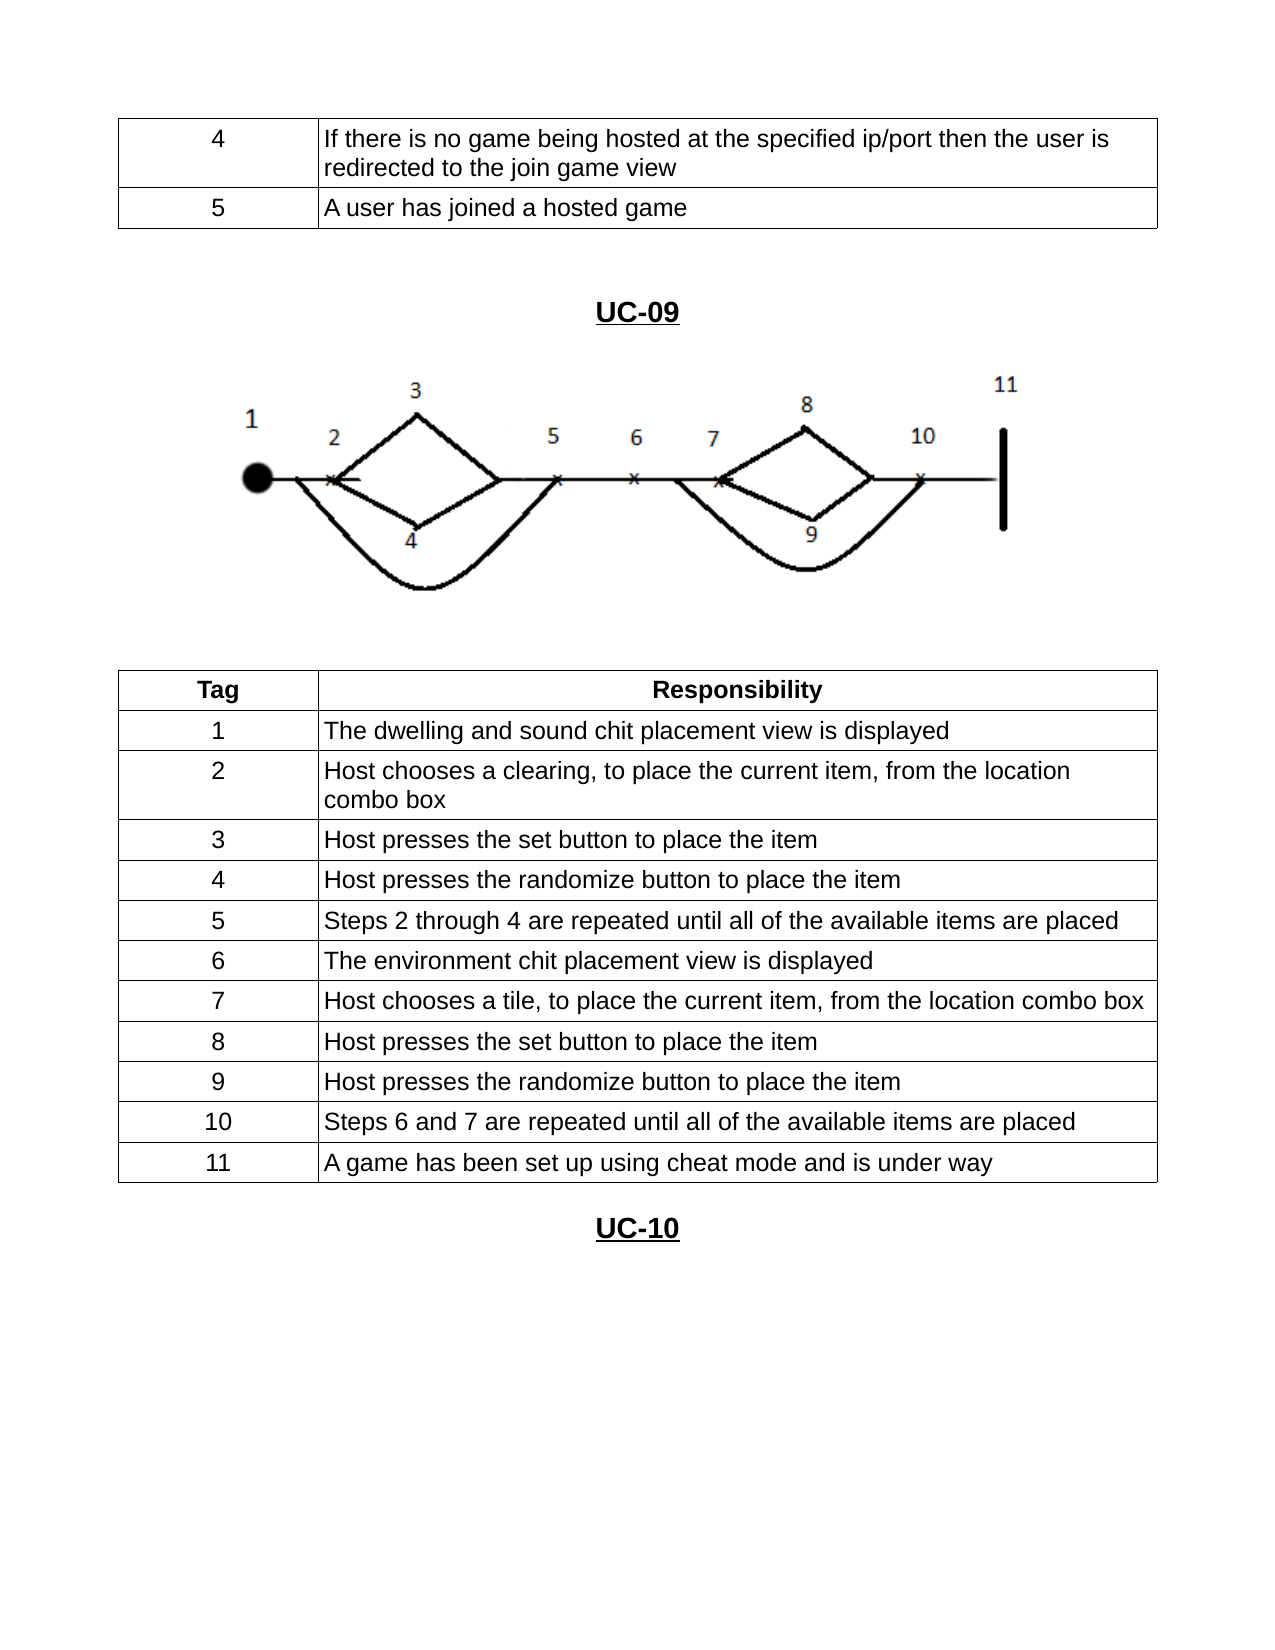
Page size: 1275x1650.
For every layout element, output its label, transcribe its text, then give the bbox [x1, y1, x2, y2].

table_cell 7 [119, 981, 318, 1021]
table_cell Steps 6 and 7 are repeated until all of the available items are placed [319, 1102, 1157, 1142]
table_cell Host presses the set button to place the item [319, 820, 1157, 859]
table_cell 5 [119, 901, 318, 940]
table_header Responsibility [319, 671, 1157, 710]
table_cell 3 [119, 820, 318, 859]
table_cell The dwelling and sound chit placement view is displayed [319, 711, 1157, 750]
table_cell 5 [119, 188, 318, 227]
table_cell 4 [119, 861, 318, 900]
table_cell 2 [119, 751, 318, 819]
table_cell Host presses the randomize button to place the item [319, 861, 1157, 900]
table_cell 4 [119, 119, 318, 187]
table_cell Steps 2 through 4 are repeated until all of the available items are placed [319, 901, 1157, 940]
text UC-10 [118, 1211, 1157, 1244]
text UC-09 [118, 295, 1157, 328]
table_cell The environment chit placement view is displayed [319, 941, 1157, 980]
table_cell 6 [119, 941, 318, 980]
table_cell 10 [119, 1102, 318, 1142]
table_cell If there is no game being hosted at the specified ip/port then the user is redirected to the join game view [319, 119, 1157, 187]
table_cell Host chooses a tile, to place the current item, from the location combo box [319, 981, 1157, 1021]
table_cell 11 [119, 1143, 318, 1182]
table_cell Host chooses a clearing, to place the current item, from the location combo box [319, 751, 1157, 819]
table_cell Host presses the randomize button to place the item [319, 1062, 1157, 1101]
picture [150, 328, 1125, 641]
table_cell 9 [119, 1062, 318, 1101]
table_cell A user has joined a hosted game [319, 188, 1157, 227]
table_header Tag [119, 671, 318, 710]
table_cell Host presses the set button to place the item [319, 1022, 1157, 1061]
table_cell 1 [119, 711, 318, 750]
table_cell 8 [119, 1022, 318, 1061]
table_cell A game has been set up using cheat mode and is under way [319, 1143, 1157, 1182]
